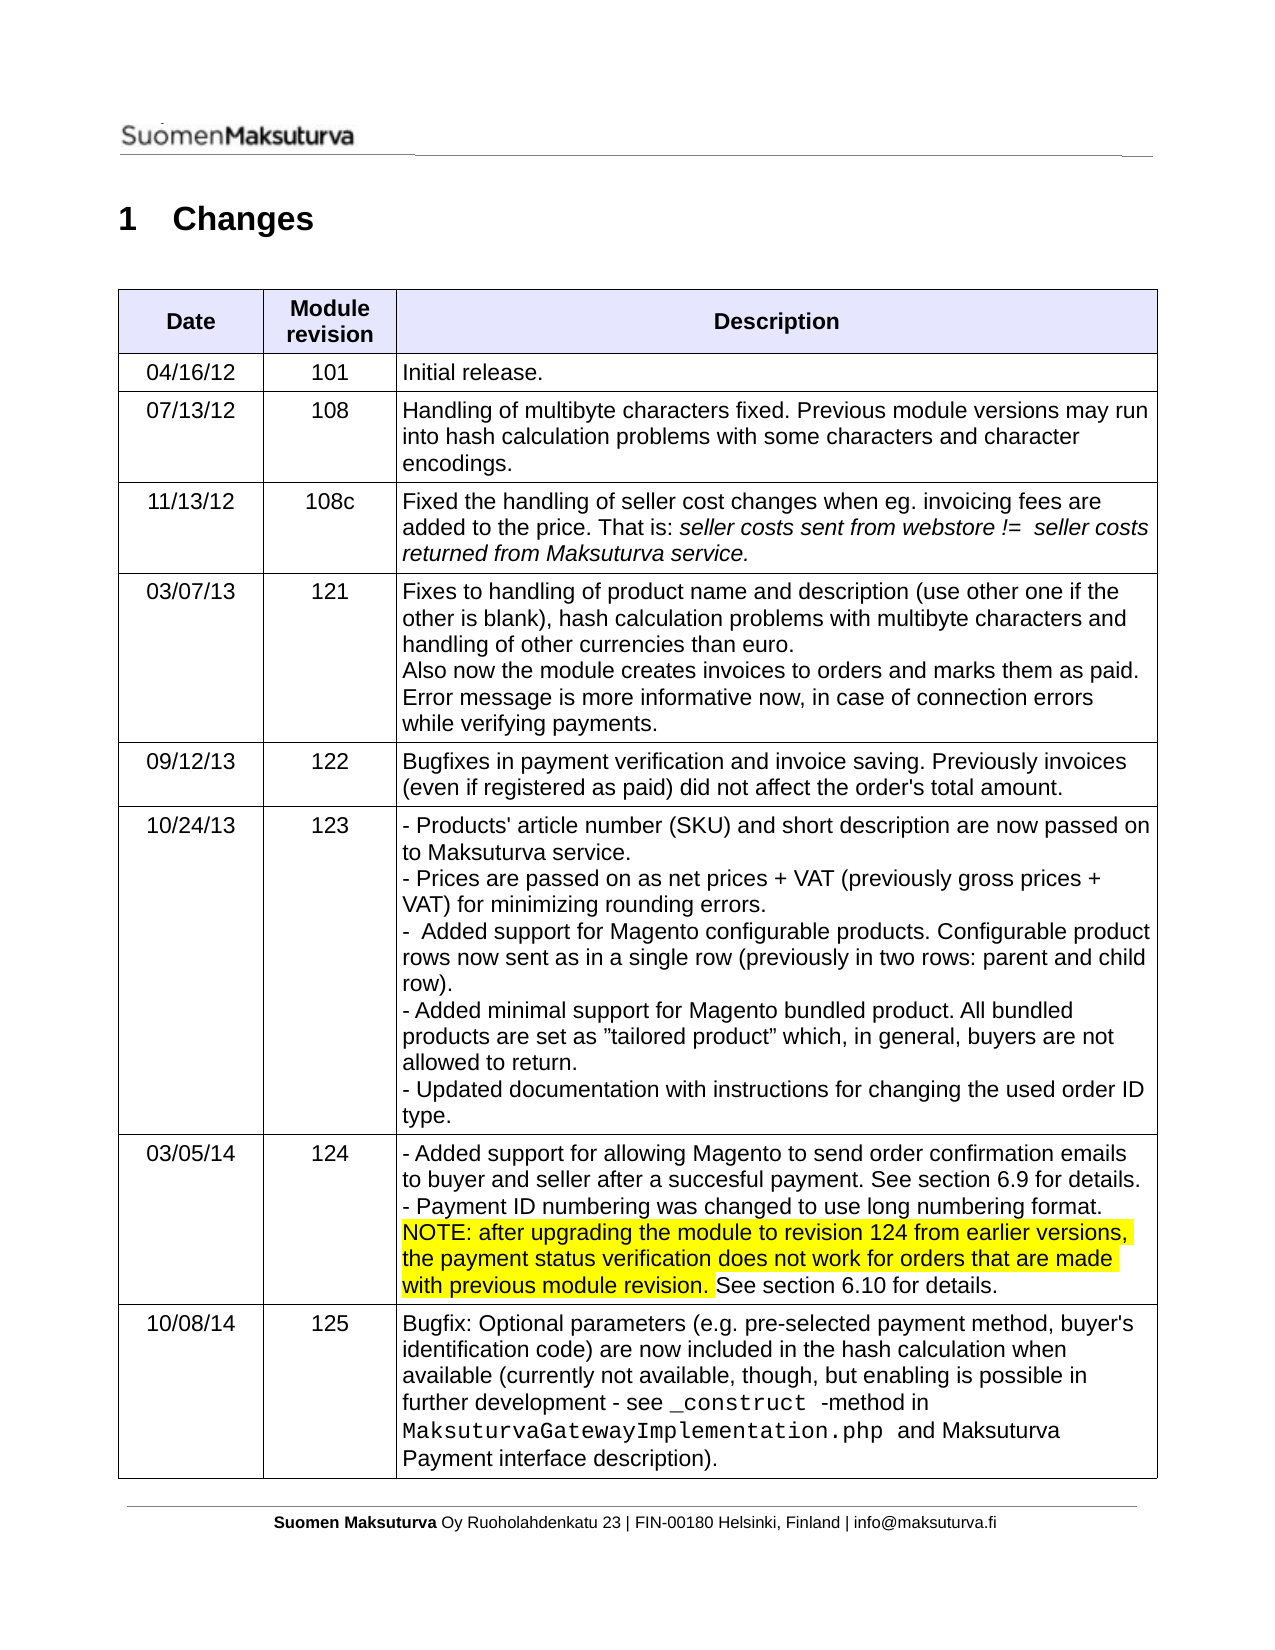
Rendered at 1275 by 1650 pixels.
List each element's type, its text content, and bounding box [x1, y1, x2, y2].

table_cell 05.03.14 [119, 1135, 263, 1304]
table_cell 07.03.13 [119, 574, 263, 742]
table_cell 101 [264, 354, 396, 391]
table_cell Bugfixes in payment verification and invoice saving. Previously invoices (even if registered as paid) did not affect the order's total amount. [397, 743, 1157, 806]
table_cell - Products' article number (SKU) and short description are now passed on to Maksuturva service. - Prices are passed on as net prices + VAT (previously gross prices + VAT) for minimizing rounding errors. - Added support for Magento configurable products. Configurable product rows now sent as in a single row (previously in two rows: parent and child row). - Added minimal support for Magento bundled product. All bundled products are set as ”tailored product” which, in general, buyers are not allowed to return. - Updated documentation with instructions for changing the used order ID type. [397, 807, 1157, 1134]
table_cell 108 [264, 392, 396, 482]
table_cell 121 [264, 574, 396, 742]
table_cell 13.07.12 [119, 392, 263, 482]
table_cell 24.10.13 [119, 807, 263, 1134]
table_cell - Added support for allowing Magento to send order confirmation emails to buyer and seller after a succesful payment. See section 6.9 for details. - Payment ID numbering was changed to use long numbering format. NOTE: after upgrading the module to revision 124 from earlier versions, the payment status verification does not work for orders that are made with previous module revision. See section 6.10 for details. [397, 1135, 1157, 1304]
table_cell Fixes to handling of product name and description (use other one if the other is blank), hash calculation problems with multibyte characters and handling of other currencies than euro. Also now the module creates invoices to orders and marks them as paid. Error message is more informative now, in case of connection errors while verifying payments. [397, 574, 1157, 742]
table_cell 123 [264, 807, 396, 1134]
table_header Date [119, 290, 263, 353]
table_header Module revision [264, 290, 396, 353]
table_cell 124 [264, 1135, 396, 1304]
table_cell 122 [264, 743, 396, 806]
table_cell 16.04.12 [119, 354, 263, 391]
table_cell 13.11.12 [119, 483, 263, 572]
table_cell Fixed the handling of seller cost changes when eg. invoicing fees are added to the price. That is: seller costs sent from webstore != seller costs returned from Maksuturva service. [397, 483, 1157, 572]
table_cell 108c [264, 483, 396, 572]
table_cell 125 [264, 1305, 396, 1477]
table_cell 12.09.13 [119, 743, 263, 806]
table_cell Initial release. [397, 354, 1157, 391]
table_cell 08.10.14 [119, 1305, 263, 1477]
picture [120, 124, 358, 147]
subtitle Changes [118, 199, 1157, 238]
table_header Description [397, 290, 1157, 353]
table_cell Bugfix: Optional parameters (e.g. pre-selected payment method, buyer's identification code) are now included in the hash calculation when available (currently not available, though, but enabling is possible in further development - see _construct -method in MaksuturvaGatewayImplementation.php and Maksuturva Payment interface description). [397, 1305, 1157, 1477]
table_cell Handling of multibyte characters fixed. Previous module versions may run into hash calculation problems with some characters and character encodings. [397, 392, 1157, 482]
